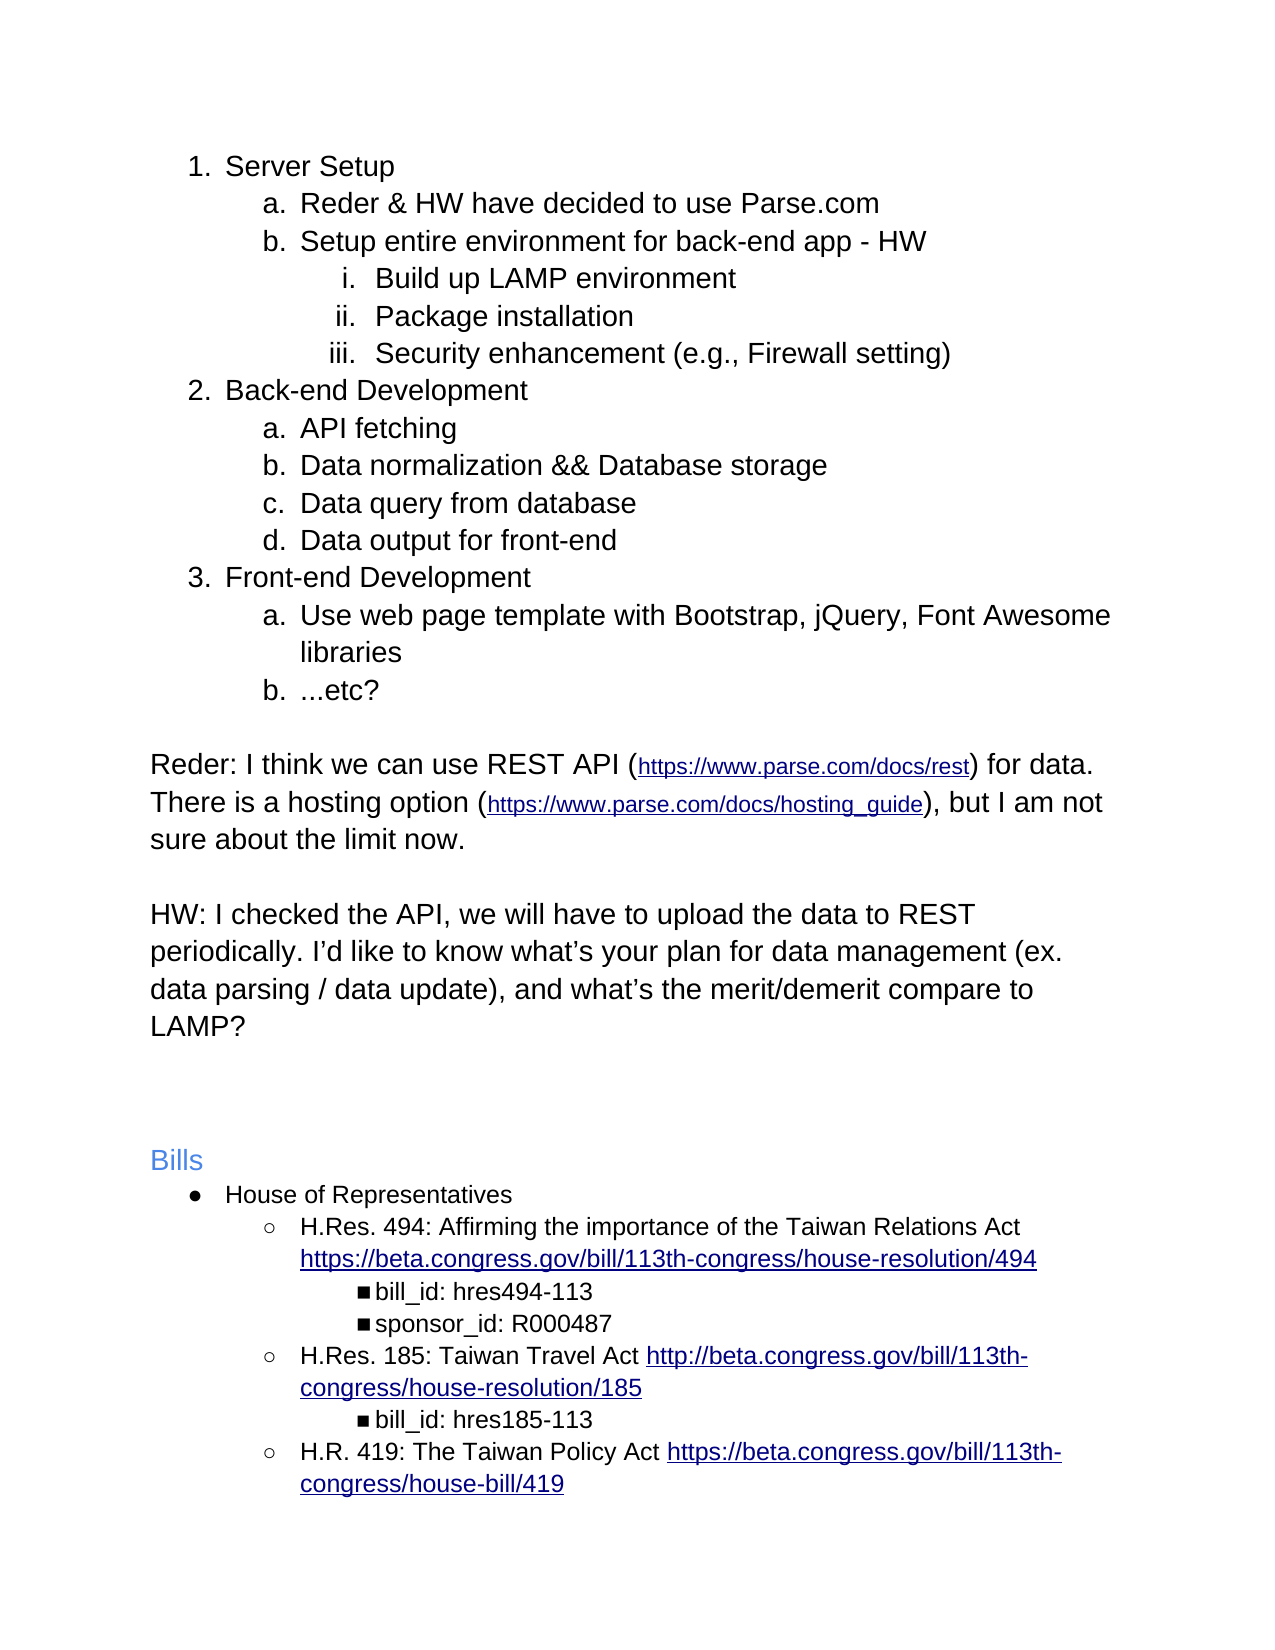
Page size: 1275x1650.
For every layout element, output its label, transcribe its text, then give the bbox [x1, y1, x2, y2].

text Bills [150, 1144, 1125, 1176]
list Server Setup [187, 150, 1125, 183]
list H.Res. 185: Taiwan Travel Act http://beta.congress.gov/bill/113th-congress/house-resolution/185 [262, 1341, 1125, 1401]
list Reder & HW have decided to use Parse.com [262, 187, 1125, 220]
list bill_id: hres185-113 [356, 1406, 1125, 1433]
list Build up LAMP environment [150, 262, 1125, 295]
list Security enhancement (e.g., Firewall setting) [150, 337, 1125, 369]
list Data query from database [262, 487, 1125, 519]
list Back-end Development [187, 374, 1125, 407]
list Package installation [150, 299, 1125, 332]
list sponsor_id: R000487 [356, 1309, 1125, 1337]
list H.Res. 494: Affirming the importance of the Taiwan Relations Act https://beta.congress.gov/bill/113th-congress/house-resolution/494 [262, 1213, 1125, 1273]
list bill_id: hres494-113 [356, 1277, 1125, 1305]
list Data normalization && Database storage [262, 449, 1125, 482]
list Use web page template with Bootstrap, jQuery, Font Awesome libraries [262, 599, 1125, 669]
list House of Representatives [187, 1181, 1125, 1209]
list Setup entire environment for back-end app - HW [262, 225, 1125, 257]
text HW: I checked the API, we will have to upload the data to REST periodically. I’d like to know what’s your plan for data management (ex. data parsing / data update), and what’s the merit/demerit compare to LAMP? [150, 898, 1125, 1043]
list API fetching [262, 412, 1125, 444]
text Reder: I think we can use REST API (https://www.parse.com/docs/rest) for data. [150, 748, 1125, 781]
text There is a hosting option (https://www.parse.com/docs/hosting_guide), but I am not sure about the limit now. [150, 786, 1125, 856]
list H.R. 419: The Taiwan Policy Act https://beta.congress.gov/bill/113th-congress/house-bill/419 [262, 1438, 1125, 1498]
list Front-end Development [187, 561, 1125, 594]
list ...etc? [262, 673, 1125, 706]
list Data output for front-end [262, 524, 1125, 557]
